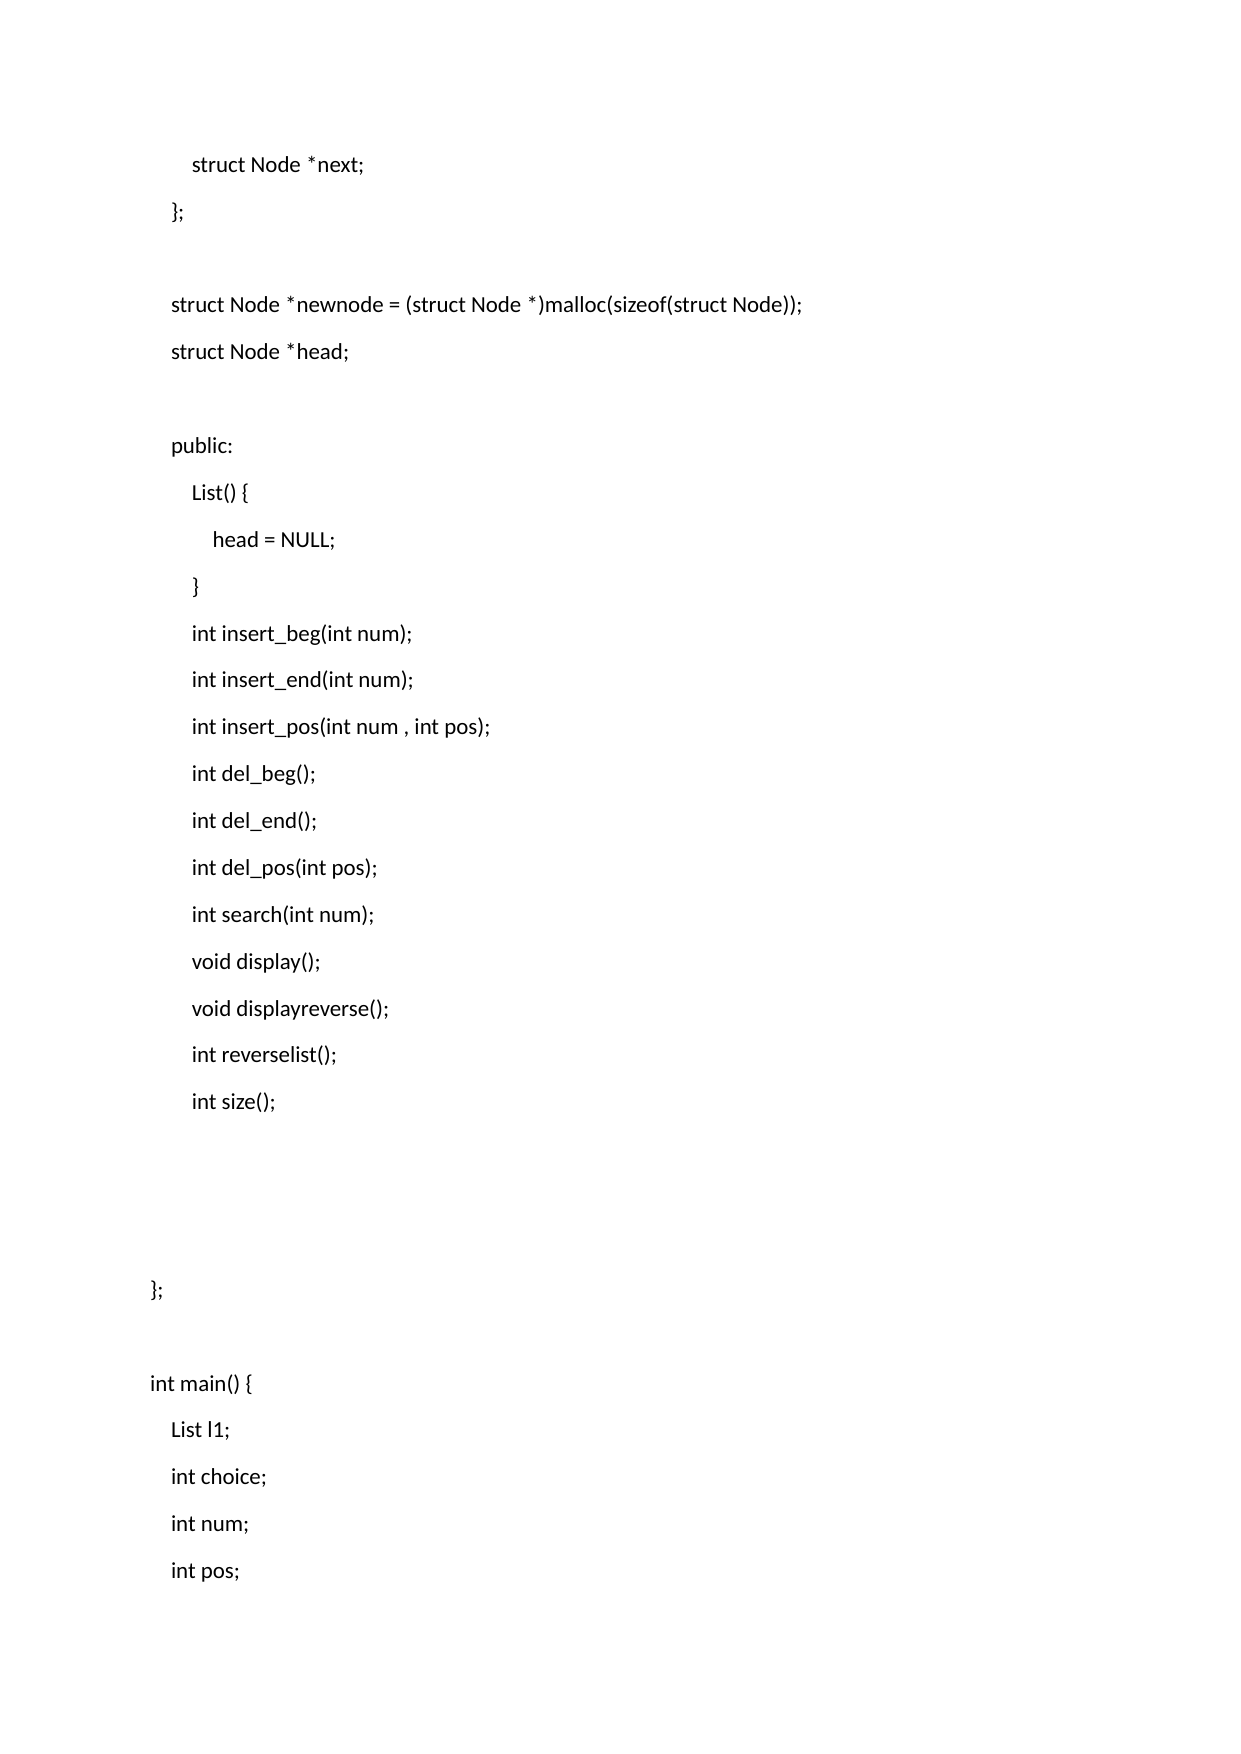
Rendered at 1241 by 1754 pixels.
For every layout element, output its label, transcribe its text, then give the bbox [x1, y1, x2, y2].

text }; [150, 1275, 1090, 1303]
text head = NULL; [150, 525, 1090, 553]
text List l1; [150, 1416, 1090, 1444]
text void display(); [150, 947, 1090, 975]
text int del_beg(); [150, 759, 1090, 787]
text struct Node *newnode = (struct Node *)malloc(sizeof(struct Node)); [150, 291, 1090, 319]
text int choice; [150, 1462, 1090, 1491]
text int num; [150, 1509, 1090, 1537]
text int reverselist(); [150, 1041, 1090, 1069]
text int size(); [150, 1087, 1090, 1116]
text public: [150, 431, 1090, 459]
text int del_end(); [150, 806, 1090, 834]
text struct Node *head; [150, 337, 1090, 366]
text int main() { [150, 1369, 1090, 1397]
text int insert_pos(int num , int pos); [150, 712, 1090, 741]
text }; [150, 197, 1090, 225]
text void displayreverse(); [150, 994, 1090, 1022]
text int insert_beg(int num); [150, 619, 1090, 647]
text List() { [150, 478, 1090, 506]
text int insert_end(int num); [150, 666, 1090, 694]
text int del_pos(int pos); [150, 853, 1090, 881]
text struct Node *next; [150, 150, 1090, 178]
text } [150, 572, 1090, 600]
text int pos; [150, 1556, 1090, 1584]
text int search(int num); [150, 900, 1090, 928]
